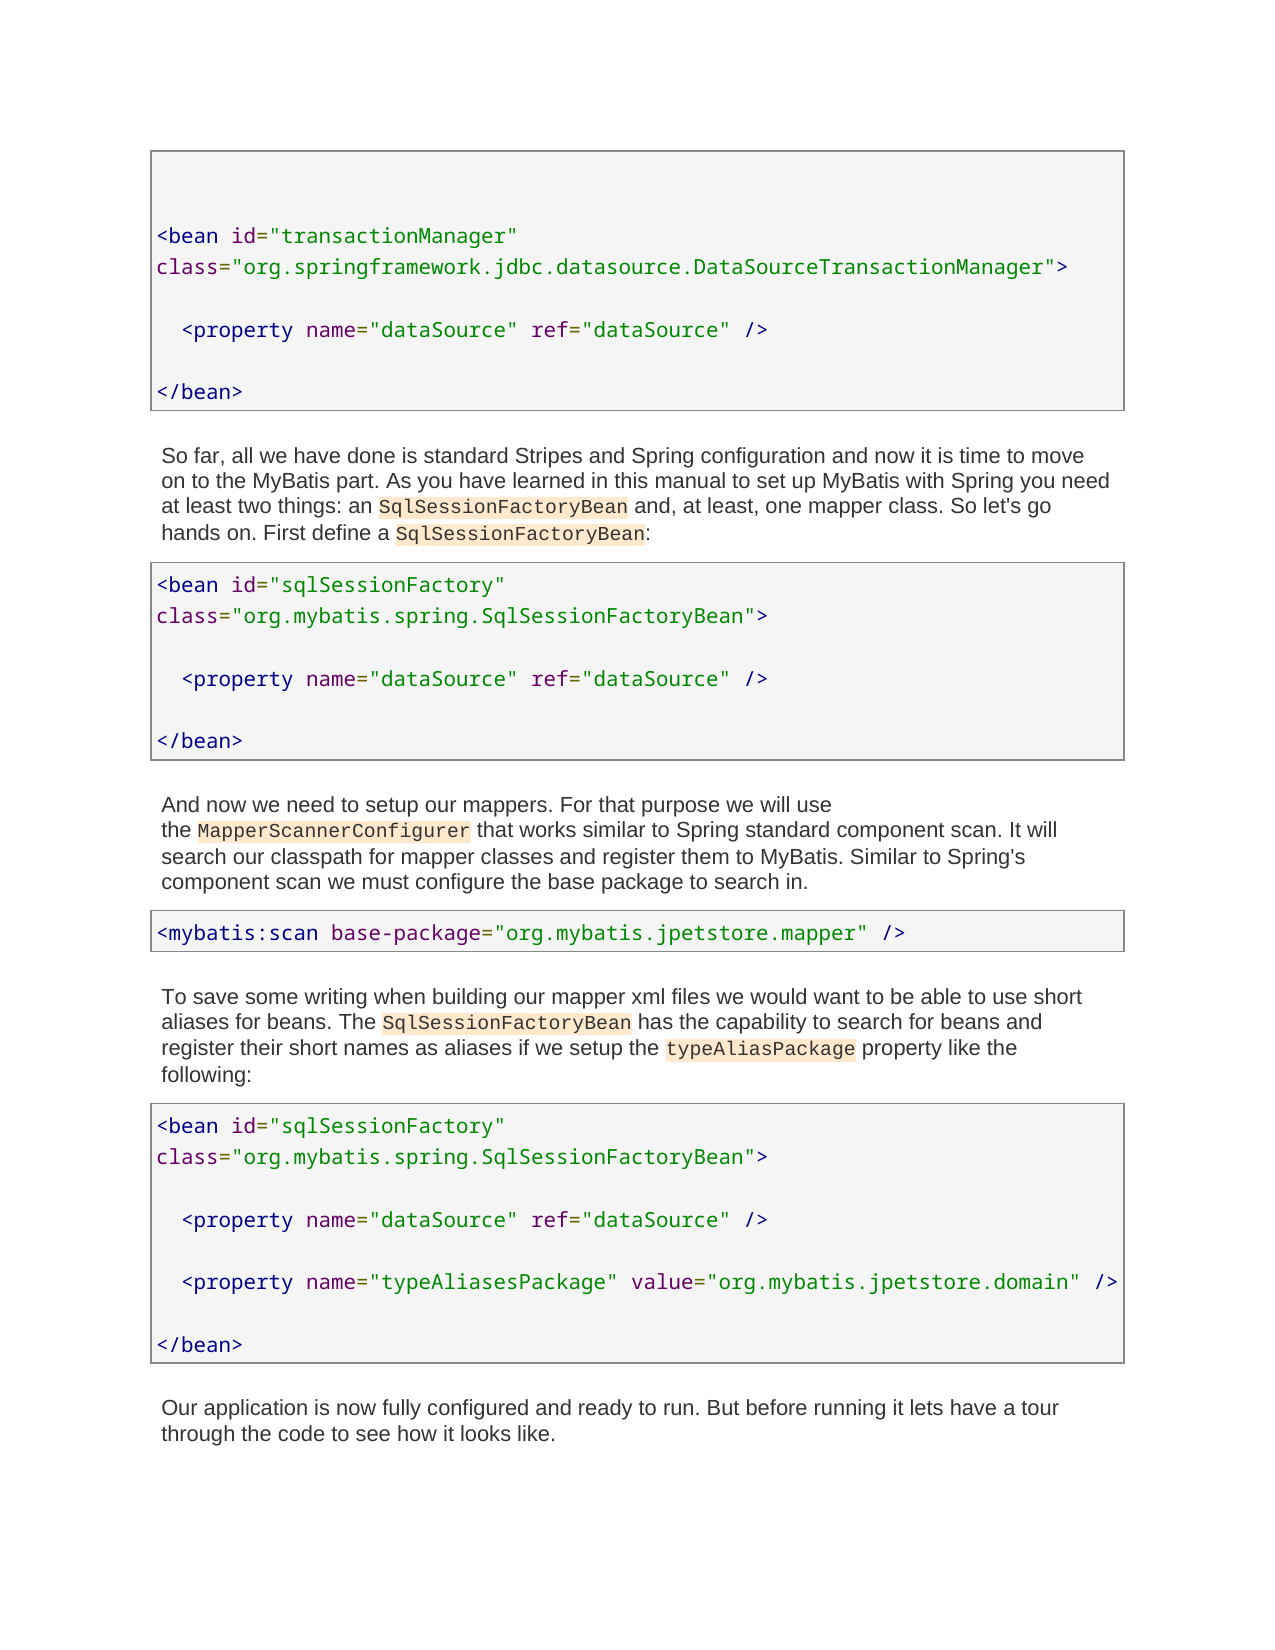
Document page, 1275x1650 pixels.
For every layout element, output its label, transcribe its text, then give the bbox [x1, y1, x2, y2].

text </bean> [152, 369, 1123, 410]
text <property name="dataSource" ref="dataSource" /> [152, 306, 1123, 343]
text <property name="typeAliasesPackage" value="org.mybatis.jpetstore.domain" /> [152, 1259, 1123, 1296]
text Our application is now fully configured and ready to run. But before running it lets have a tour through the code to see how it looks like. [161, 1395, 1114, 1446]
text <bean id="transactionManager" class="org.springframework.jdbc.datasource.DataSourceTransactionManager"> [152, 212, 1123, 281]
text <bean id="sqlSessionFactory" class="org.mybatis.spring.SqlSessionFactoryBean"> [152, 1104, 1123, 1171]
text </bean> [152, 718, 1123, 759]
text And now we need to setup our mappers. For that purpose we will use the MapperScannerConfigurer that works similar to Spring standard component scan. It will search our classpath for mapper classes and register them to MyBatis. Similar to Spring's component scan we must configure the base package to search in. [161, 792, 1114, 894]
text <mybatis:scan base-package="org.mybatis.jpetstore.mapper" /> [152, 911, 1123, 951]
text <property name="dataSource" ref="dataSource" /> [152, 1196, 1123, 1233]
text To save some writing when building our mapper xml files we would want to be able to use short aliases for beans. The SqlSessionFactoryBean has the capability to search for beans and register their short names as aliases if we setup the typeAliasPackage property like the following: [161, 983, 1114, 1087]
text </bean> [152, 1321, 1123, 1362]
text <bean id="sqlSessionFactory" class="org.mybatis.spring.SqlSessionFactoryBean"> [152, 563, 1123, 630]
text So far, all we have done is standard Stripes and Spring configuration and now it is time to move on to the MyBatis part. As you have learned in this manual to set up MyBatis with Spring you need at least two things: an SqlSessionFactoryBean and, at least, one mapper class. So let's go hands on. First define a SqlSessionFactoryBean: [161, 443, 1114, 546]
text <property name="dataSource" ref="dataSource" /> [152, 655, 1123, 692]
